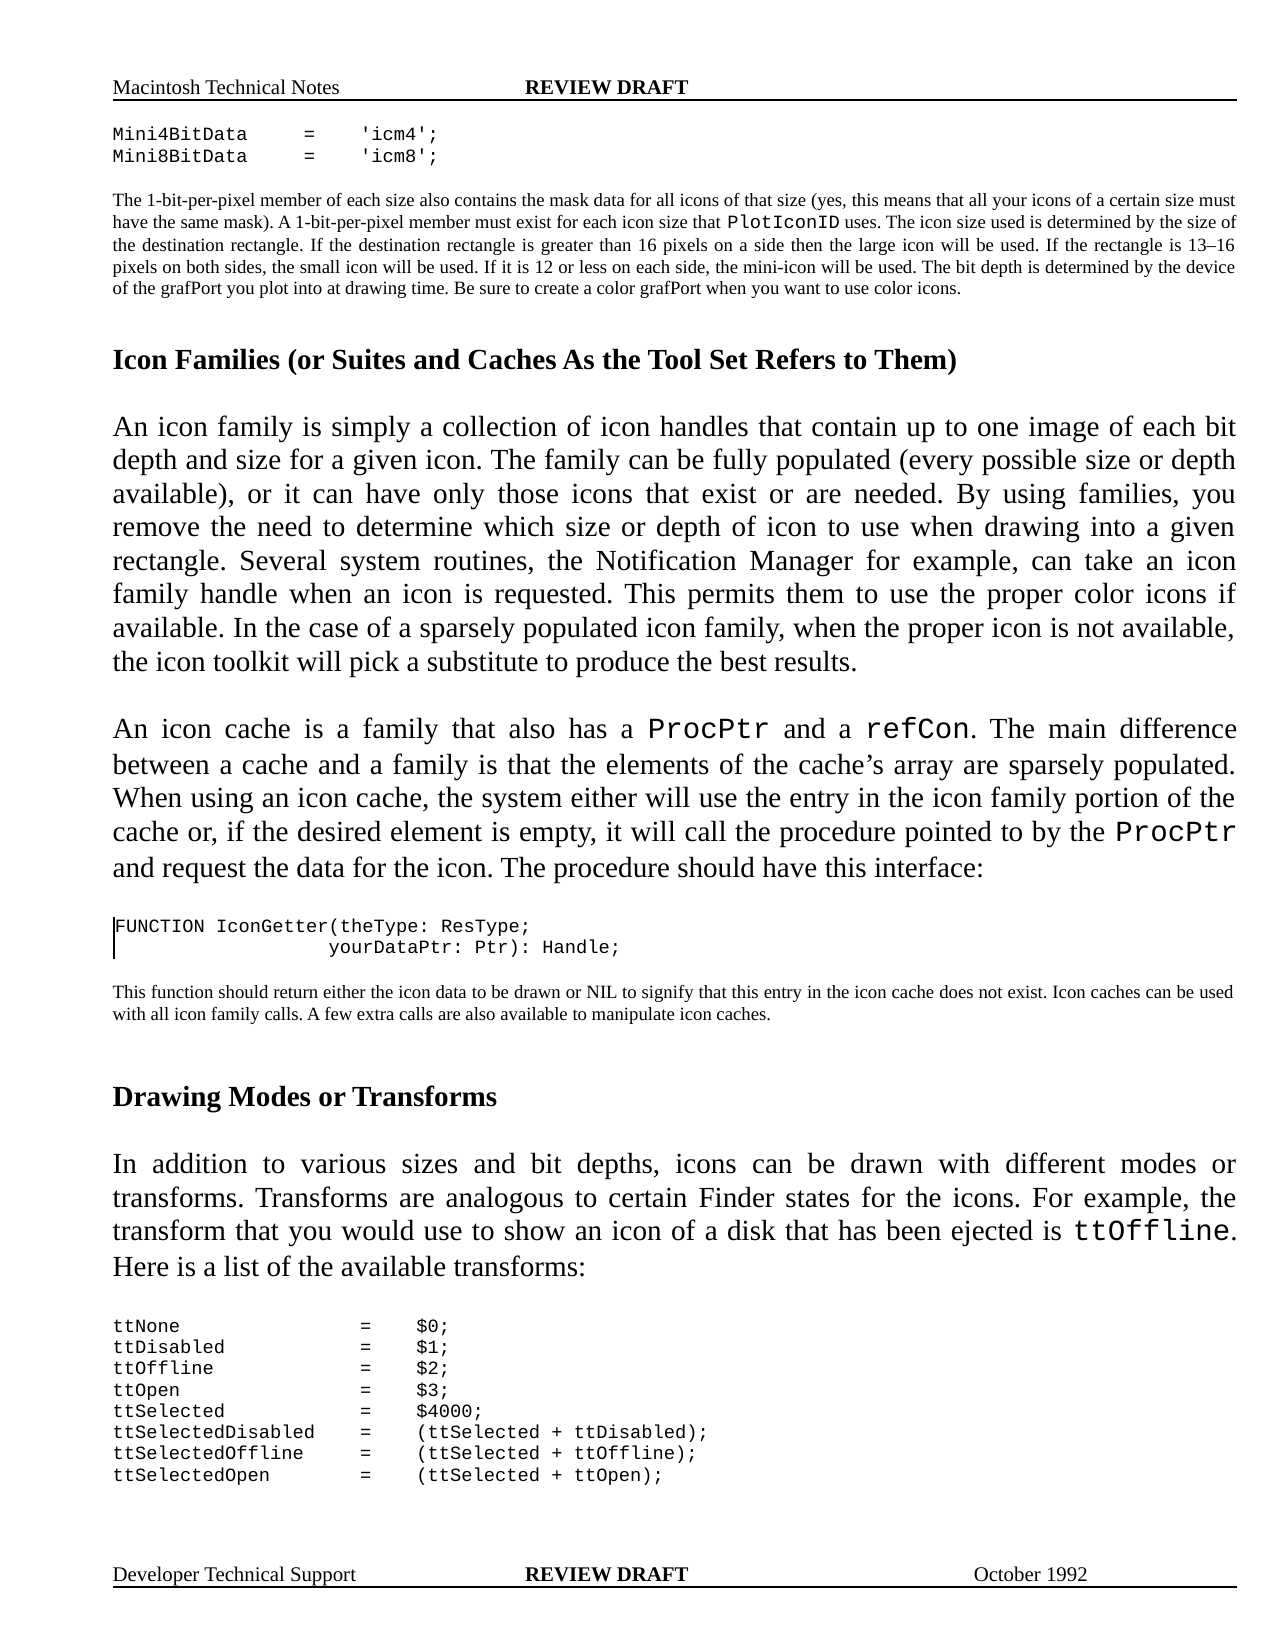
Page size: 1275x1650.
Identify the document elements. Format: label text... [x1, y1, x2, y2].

text ttNone = $0; [112, 1317, 1237, 1338]
text yourDataPtr: Ptr): Handle; [115, 938, 1237, 959]
text The 1-bit-per-pixel member of each size also contains the mask data for all icons of that size (yes, this means that all your icons of a certain size must have the same mask). A 1-bit-per-pixel member must exist for each icon size that PlotIconID uses. The icon size used is determined by the size of the destination rectangle. If the destination rectangle is greater than 16 pixels on a side then the large icon will be used. If the rectangle is 13–16 pixels on both sides, the small icon will be used. If it is 12 or less on each side, the mini-icon will be used. The bit depth is determined by the device of the grafPort you plot into at drawing time. Be sure to create a color grafPort when you want to use color icons. [112, 189, 1237, 299]
text Drawing Modes or Transforms [112, 1079, 1237, 1113]
text ttSelectedOffline = (ttSelected + ttOffline); [112, 1444, 1237, 1465]
text ttSelectedDisabled = (ttSelected + ttDisabled); [112, 1423, 1237, 1444]
text ttDisabled = $1; [112, 1338, 1237, 1359]
text An icon cache is a family that also has a ProcPtr and a refCon. The main difference between a cache and a family is that the elements of the cache’s array are sparsely populated. When using an icon cache, the system either will use the entry in the icon family portion of the cache or, if the desired element is empty, it will call the procedure pointed to by the ProcPtr and request the data for the icon. The procedure should have this interface: [112, 711, 1237, 883]
text Mini8BitData = 'icm8'; [112, 146, 1237, 168]
text ttSelectedOpen = (ttSelected + ttOpen); [112, 1465, 1237, 1487]
text ttSelected = $4000; [112, 1402, 1237, 1423]
text ttOffline = $2; [112, 1359, 1237, 1380]
text Mini4BitData = 'icm4'; [112, 125, 1237, 146]
text This function should return either the icon data to be drawn or NIL to signify that this entry in the icon cache does not exist. Icon caches can be used with all icon family calls. A few extra calls are also available to manipulate icon caches. [112, 981, 1237, 1024]
text An icon family is simply a collection of icon handles that contain up to one image of each bit depth and size for a given icon. The family can be fully populated (every possible size or depth available), or it can have only those icons that exist or are needed. By using families, you remove the need to determine which size or depth of icon to use when drawing into a given rectangle. Several system routines, the Notification Manager for example, can take an icon family handle when an icon is requested. This permits them to use the proper color icons if available. In the case of a sparsely populated icon family, when the proper icon is not available, the icon toolkit will pick a substitute to produce the best results. [112, 409, 1237, 677]
text Icon Families (or Suites and Caches As the Tool Set Refers to Them) [112, 342, 1237, 375]
text ttOpen = $3; [112, 1380, 1237, 1402]
text In addition to various sizes and bit depths, icons can be drawn with different modes or transforms. Transforms are analogous to certain Finder states for the icons. For example, the transform that you would use to show an icon of a disk that has been ejected is ttOffline. Here is a list of the available transforms: [112, 1146, 1237, 1283]
text FUNCTION IconGetter(theType: ResType; [115, 917, 1237, 938]
